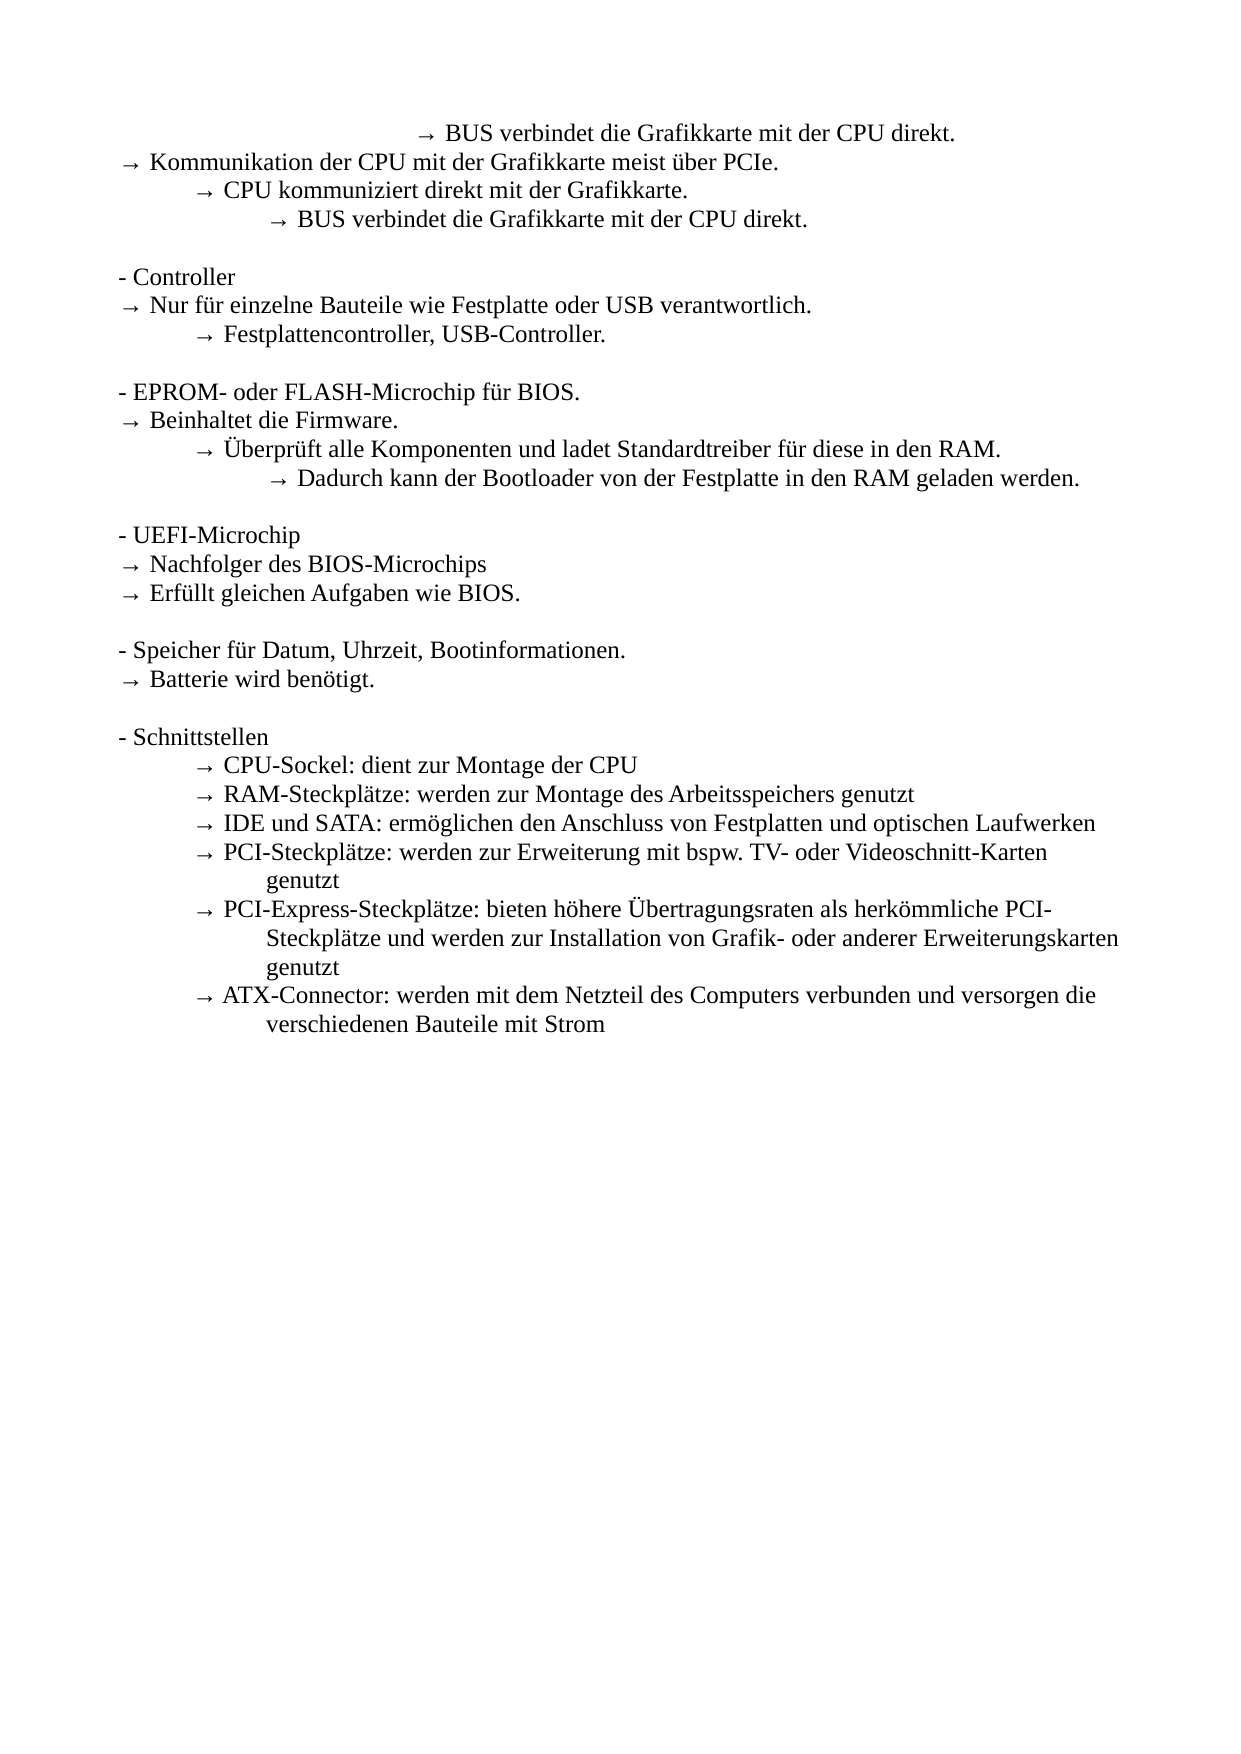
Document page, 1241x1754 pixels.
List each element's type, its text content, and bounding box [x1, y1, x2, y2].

text → RAM-Steckplätze: werden zur Montage des Arbeitsspeichers genutzt [118, 779, 1122, 808]
text → Beinhaltet die Firmware. [118, 406, 1122, 434]
text - UEFI-Microchip [118, 521, 1122, 549]
text → CPU-Sockel: dient zur Montage der CPU [118, 751, 1122, 779]
text → Batterie wird benötigt. [118, 664, 1122, 693]
text → Kommunikation der CPU mit der Grafikkarte meist über PCIe. [118, 147, 1122, 176]
text → CPU kommuniziert direkt mit der Grafikkarte. [118, 176, 1122, 204]
text → Erfüllt gleichen Aufgaben wie BIOS. [118, 578, 1122, 607]
text → BUS verbindet die Grafikkarte mit der CPU direkt. [118, 118, 1122, 147]
text → PCI-Express-Steckplätze: bieten höhere Übertragungsraten als herkömmliche PCI- Steckplätze und werden zur Installation von Grafik- oder anderer Erweiterungskarten genutzt [118, 894, 1122, 981]
text - Schnittstellen [118, 722, 1122, 751]
text → ATX-Connector: werden mit dem Netzteil des Computers verbunden und versorgen die verschiedenen Bauteile mit Strom [118, 981, 1122, 1038]
text → IDE und SATA: ermöglichen den Anschluss von Festplatten und optischen Laufwerken [118, 808, 1122, 837]
text → PCI-Steckplätze: werden zur Erweiterung mit bspw. TV- oder Videoschnitt-Karten genutzt [118, 837, 1122, 894]
text - Speicher für Datum, Uhrzeit, Bootinformationen. [118, 636, 1122, 664]
text → Dadurch kann der Bootloader von der Festplatte in den RAM geladen werden. [118, 463, 1122, 492]
text → Nur für einzelne Bauteile wie Festplatte oder USB verantwortlich. [118, 291, 1122, 319]
text - Controller [118, 262, 1122, 291]
text - EPROM- oder FLASH-Microchip für BIOS. [118, 377, 1122, 406]
text → Überprüft alle Komponenten und ladet Standardtreiber für diese in den RAM. [118, 434, 1122, 463]
text → BUS verbindet die Grafikkarte mit der CPU direkt. [118, 204, 1122, 233]
text → Festplattencontroller, USB-Controller. [118, 319, 1122, 348]
text → Nachfolger des BIOS-Microchips [118, 549, 1122, 578]
